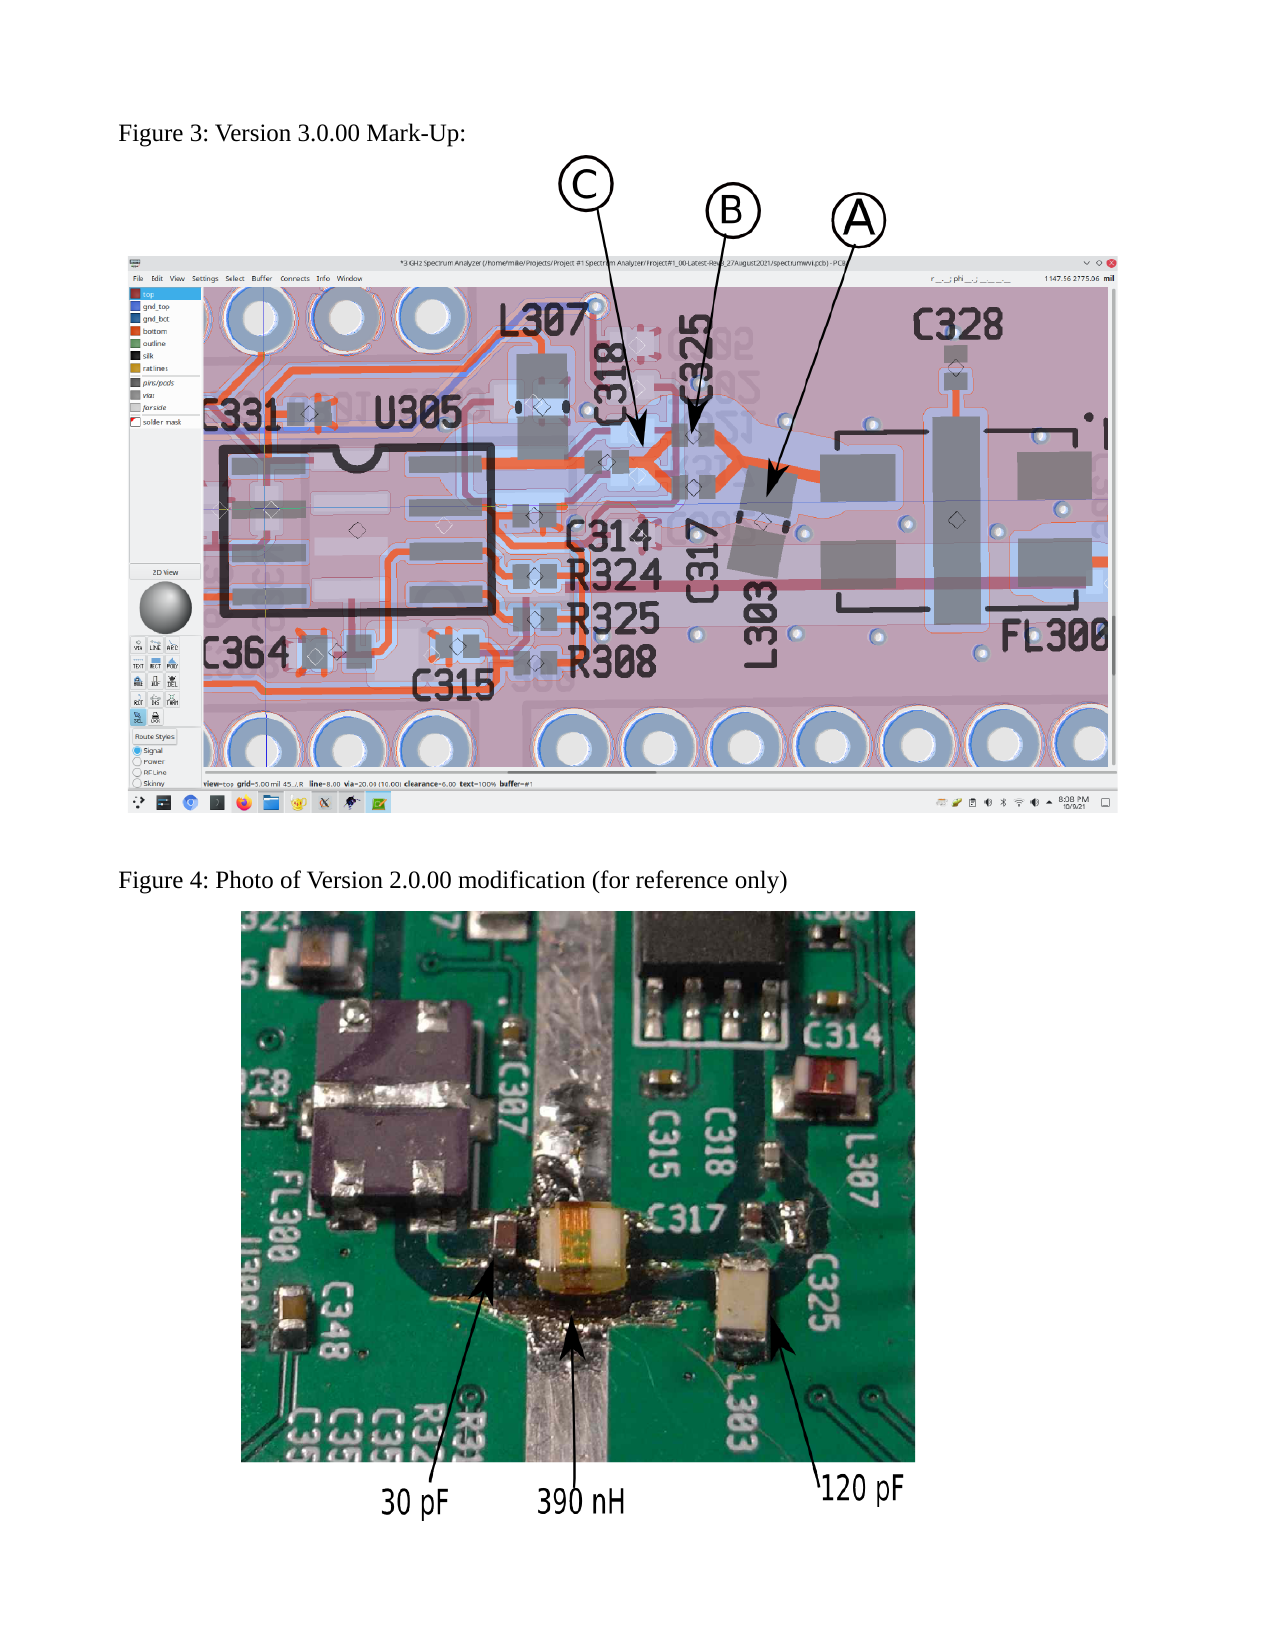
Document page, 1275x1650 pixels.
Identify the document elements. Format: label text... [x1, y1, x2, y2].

text Figure 3: Version 3.0.00 Mark-Up: [118, 118, 1157, 147]
text Figure 4: Photo of Version 2.0.00 modification (for reference only) [118, 865, 1157, 894]
picture [241, 911, 916, 1521]
picture [127, 155, 1118, 813]
